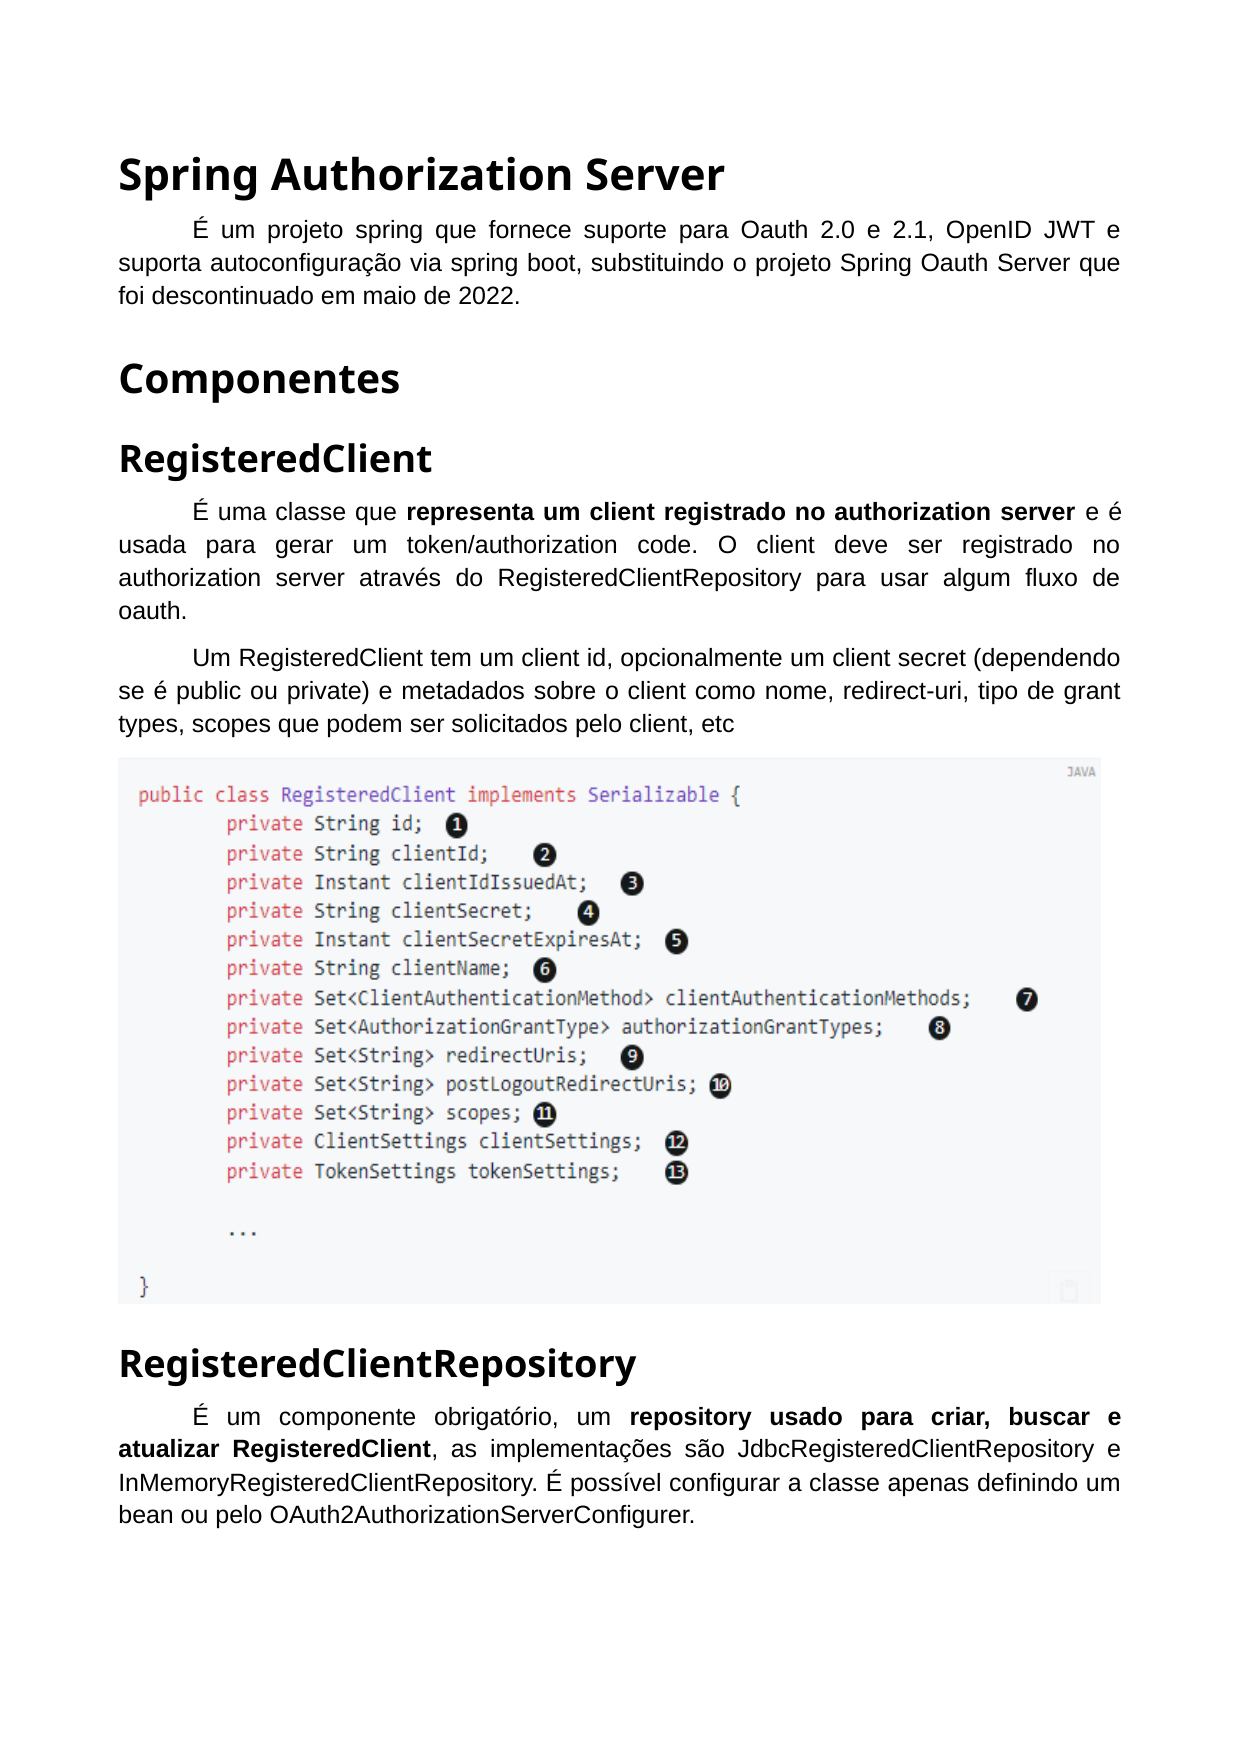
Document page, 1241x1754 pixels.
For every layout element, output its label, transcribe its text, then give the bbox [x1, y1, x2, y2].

subtitle RegisteredClient [118, 432, 1122, 484]
subtitle Componentes [118, 350, 1122, 405]
subtitle RegisteredClientRepository [118, 1337, 1122, 1389]
picture [118, 756, 1101, 1304]
text É uma classe que representa um client registrado no authorization server e é usada para gerar um token/authorization code. O client deve ser registrado no authorization server através do RegisteredClientRepository para usar algum fluxo de oauth. [118, 497, 1122, 624]
text É um componente obrigatório, um repository usado para criar, buscar e atualizar RegisteredClient, as implementações são JdbcRegisteredClientRepository e InMemoryRegisteredClientRepository. É possível configurar a classe apenas definindo um bean ou pelo OAuth2AuthorizationServerConfigurer. [118, 1401, 1122, 1529]
text É um projeto spring que fornece suporte para Oauth 2.0 e 2.1, OpenID JWT e suporta autoconfiguração via spring boot, substituindo o projeto Spring Oauth Server que foi descontinuado em maio de 2022. [118, 215, 1122, 310]
text Um RegisteredClient tem um client id, opcionalmente um client secret (dependendo se é public ou private) e metadados sobre o client como nome, redirect-uri, tipo de grant types, scopes que podem ser solicitados pelo client, etc [118, 643, 1122, 738]
subtitle Spring Authorization Server [118, 143, 1122, 203]
